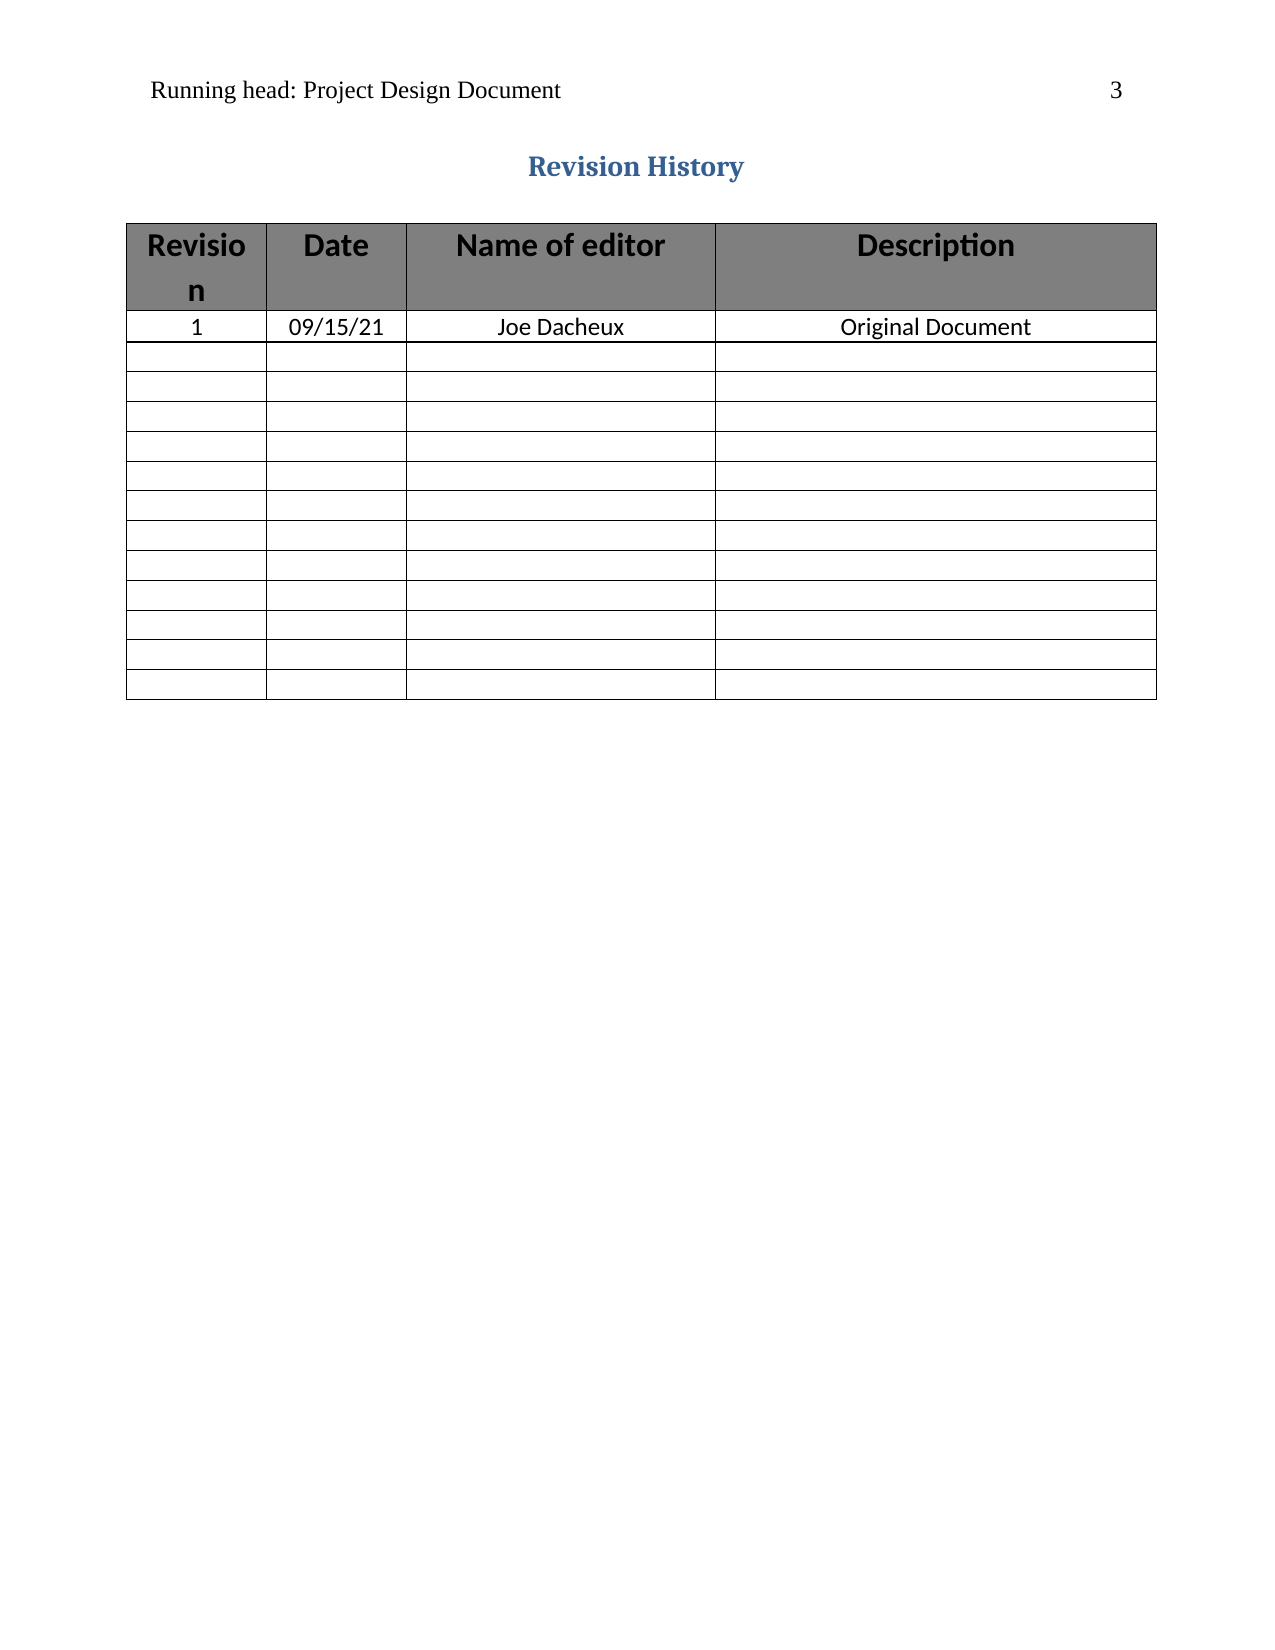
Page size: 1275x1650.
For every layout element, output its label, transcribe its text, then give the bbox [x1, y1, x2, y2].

table_cell [407, 581, 715, 609]
table_cell [267, 402, 406, 431]
table_cell [127, 462, 266, 490]
table_cell [127, 521, 266, 550]
table_cell [716, 581, 1156, 609]
table_cell [716, 611, 1156, 639]
table_header Date [267, 224, 406, 310]
table_header Revision [127, 224, 266, 310]
table_cell [267, 521, 406, 550]
table_cell Original Document [716, 311, 1156, 341]
table_cell [407, 343, 715, 371]
table_cell [267, 372, 406, 401]
table_cell [407, 462, 715, 490]
table_cell [127, 551, 266, 580]
table_header Description [716, 224, 1156, 310]
table_cell [127, 402, 266, 431]
table_cell [407, 402, 715, 431]
table_cell [716, 670, 1156, 699]
table_cell [716, 432, 1156, 461]
table_cell [267, 432, 406, 461]
table_cell [716, 402, 1156, 431]
table_cell 09/15/21 [267, 311, 406, 341]
table_cell [716, 521, 1156, 550]
table_cell [127, 581, 266, 609]
table_cell [267, 462, 406, 490]
table_cell [127, 432, 266, 461]
table_cell Joe Dacheux [407, 311, 715, 341]
table_cell [127, 670, 266, 699]
table_cell 1 [127, 311, 266, 341]
table_cell [407, 551, 715, 580]
table_cell [267, 670, 406, 699]
table_cell [127, 372, 266, 401]
table_cell [716, 343, 1156, 371]
table_cell [267, 640, 406, 669]
table_cell [716, 640, 1156, 669]
table_cell [267, 581, 406, 609]
table_cell [127, 611, 266, 639]
table_cell [267, 343, 406, 371]
table_cell [716, 462, 1156, 490]
table_cell [127, 640, 266, 669]
table_cell [716, 491, 1156, 520]
table_cell [267, 551, 406, 580]
table_cell [716, 372, 1156, 401]
table_cell [716, 551, 1156, 580]
table_cell [407, 611, 715, 639]
table_cell [407, 640, 715, 669]
table_cell [127, 491, 266, 520]
table_cell [407, 670, 715, 699]
table_cell [407, 372, 715, 401]
table_cell [267, 491, 406, 520]
table_cell [407, 432, 715, 461]
table_cell [127, 343, 266, 371]
table_cell [407, 491, 715, 520]
table_header Name of editor [407, 224, 715, 310]
text Revision History [150, 150, 1122, 183]
table_cell [407, 521, 715, 550]
table_cell [267, 611, 406, 639]
